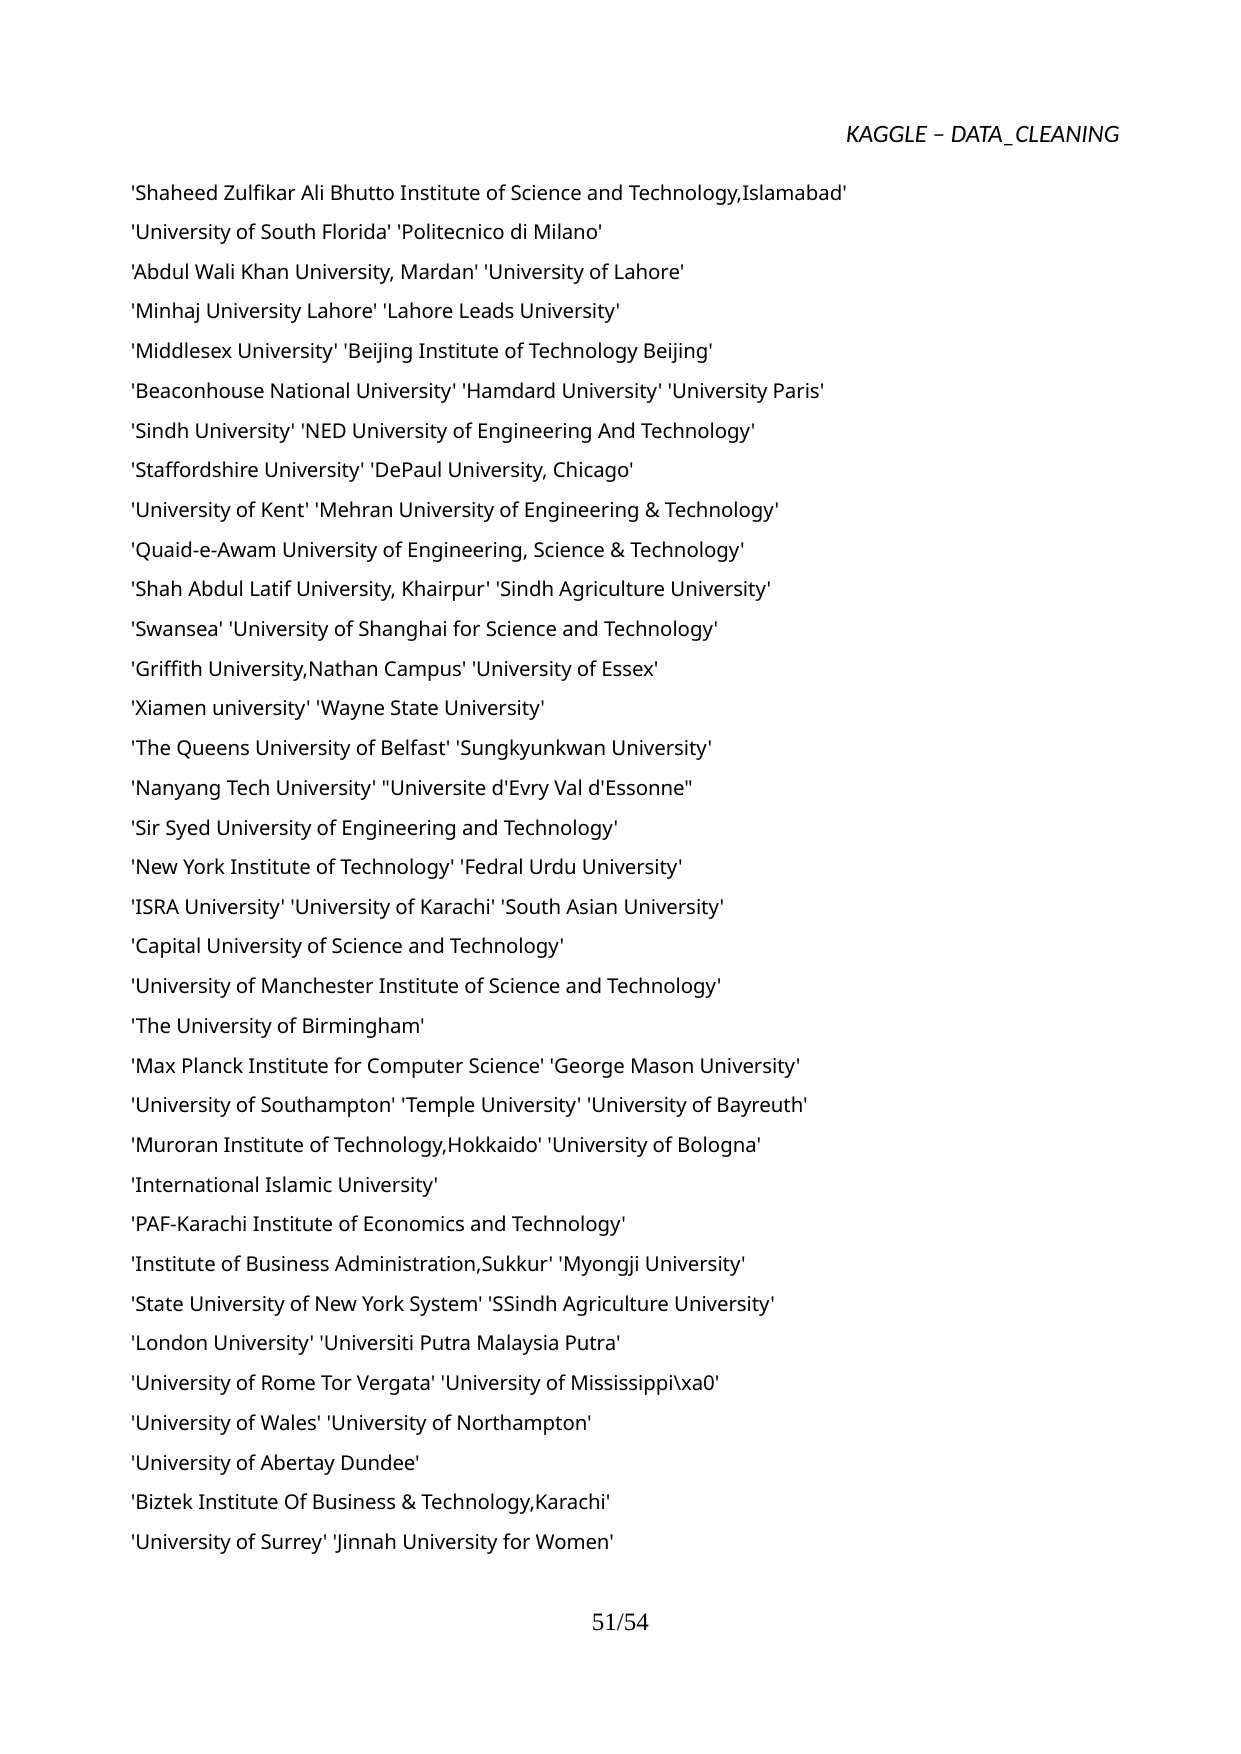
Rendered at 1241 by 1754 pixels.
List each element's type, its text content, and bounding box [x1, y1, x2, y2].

text 'University of South Florida' 'Politecnico di Milano' [118, 218, 1122, 246]
text 'University of Abertay Dundee' [118, 1448, 1122, 1476]
text 'ISRA University' 'University of Karachi' 'South Asian University' [118, 892, 1122, 921]
text 'Minhaj University Lahore' 'Lahore Leads University' [118, 297, 1122, 325]
text 'Quaid-e-Awam University of Engineering, Science & Technology' [118, 535, 1122, 563]
text 'International Islamic University' [118, 1170, 1122, 1198]
text 'The Queens University of Belfast' 'Sungkyunkwan University' [118, 734, 1122, 762]
text 'Nanyang Tech University' "Universite d'Evry Val d'Essonne" [118, 773, 1122, 801]
text 'University of Rome Tor Vergata' 'University of Mississippi\xa0' [118, 1369, 1122, 1397]
text 'University of Surrey' 'Jinnah University for Women' [118, 1527, 1122, 1556]
text 'Sir Syed University of Engineering and Technology' [118, 813, 1122, 841]
text 'The University of Birmingham' [118, 1012, 1122, 1039]
text 'Staffordshire University' 'DePaul University, Chicago' [118, 456, 1122, 484]
text 'London University' 'Universiti Putra Malaysia Putra' [118, 1329, 1122, 1357]
text 'Shah Abdul Latif University, Khairpur' 'Sindh Agriculture University' [118, 575, 1122, 603]
text 'New York Institute of Technology' 'Fedral Urdu University' [118, 853, 1122, 881]
text 'State University of New York System' 'SSindh Agriculture University' [118, 1289, 1122, 1317]
text 'University of Kent' 'Mehran University of Engineering & Technology' [118, 496, 1122, 524]
text 'Shaheed Zulfikar Ali Bhutto Institute of Science and Technology,Islamabad' [118, 178, 1122, 206]
text 'Beaconhouse National University' 'Hamdard University' 'University Paris' [118, 377, 1122, 404]
text 'PAF-Karachi Institute of Economics and Technology' [118, 1210, 1122, 1238]
text 'University of Southampton' 'Temple University' 'University of Bayreuth' [118, 1091, 1122, 1119]
text 'Capital University of Science and Technology' [118, 932, 1122, 960]
text 'Abdul Wali Khan University, Mardan' 'University of Lahore' [118, 257, 1122, 286]
text 'Griffith University,Nathan Campus' 'University of Essex' [118, 654, 1122, 682]
text 'Institute of Business Administration,Sukkur' 'Myongji University' [118, 1250, 1122, 1278]
text 'Sindh University' 'NED University of Engineering And Technology' [118, 416, 1122, 444]
text 'University of Manchester Institute of Science and Technology' [118, 972, 1122, 1000]
text 'Muroran Institute of Technology,Hokkaido' 'University of Bologna' [118, 1131, 1122, 1159]
text 'Xiamen university' 'Wayne State University' [118, 694, 1122, 722]
text 'Biztek Institute Of Business & Technology,Karachi' [118, 1488, 1122, 1516]
text 'University of Wales' 'University of Northampton' [118, 1408, 1122, 1436]
text 'Middlesex University' 'Beijing Institute of Technology Beijing' [118, 337, 1122, 365]
text 'Max Planck Institute for Computer Science' 'George Mason University' [118, 1051, 1122, 1079]
text 'Swansea' 'University of Shanghai for Science and Technology' [118, 615, 1122, 643]
